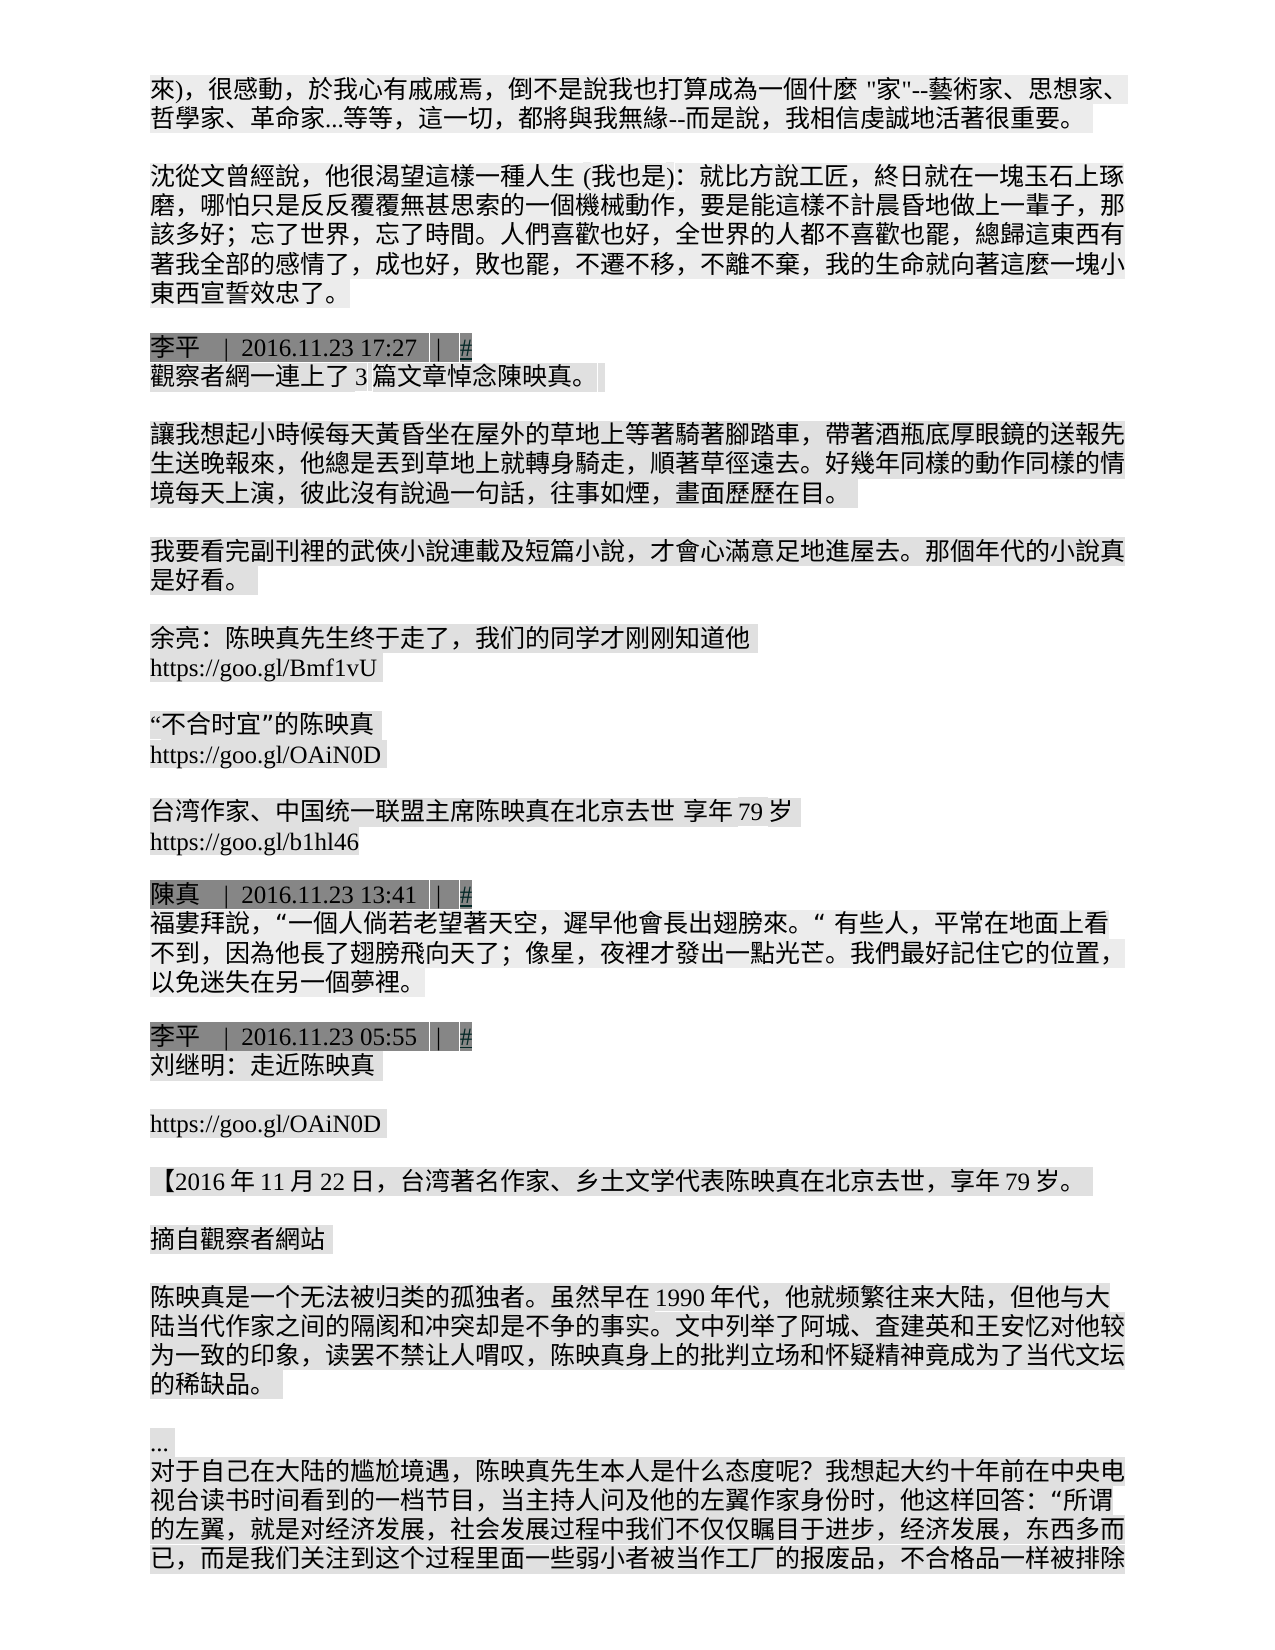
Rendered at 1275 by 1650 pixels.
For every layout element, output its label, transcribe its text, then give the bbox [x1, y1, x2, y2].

text 福婁拜說，“一個人倘若老望著天空，遲早他會長出翅膀來。“ 有些人，平常在地面上看不到，因為他長了翅膀飛向天了；像星，夜裡才發出一點光芒。我們最好記住它的位置，以免迷失在另一個夢裡。 [150, 909, 1125, 997]
text 觀察者網一連上了3篇文章悼念陳映真。 讓我想起小時候每天黃昏坐在屋外的草地上等著騎著腳踏車，帶著酒瓶底厚眼鏡的送報先生送晚報來，他總是丟到草地上就轉身騎走，順著草徑遠去。好幾年同樣的動作同樣的情境每天上演，彼此沒有說過一句話，往事如煙，畫面歷歷在目。 我要看完副刊裡的武俠小說連載及短篇小說，才會心滿意足地進屋去。那個年代的小說真是好看。 余亮：陈映真先生终于走了，我们的同学才刚刚知道他 https://goo.gl/Bmf1vU “不合时宜”的陈映真 https://goo.gl/OAiN0D 台湾作家、中国统一联盟主席陈映真在北京去世 享年79岁 https://goo.gl/b1hl46 [150, 362, 1125, 855]
text 刘继明：走近陈映真 https://goo.gl/OAiN0D 【2016年11月22日，台湾著名作家、乡土文学代表陈映真在北京去世，享年79岁。 摘自觀察者網站 陈映真是一个无法被归类的孤独者。虽然早在1990年代，他就频繁往来大陆，但他与大陆当代作家之间的隔阂和冲突却是不争的事实。文中列举了阿城、査建英和王安忆对他较为一致的印象，读罢不禁让人喟叹，陈映真身上的批判立场和怀疑精神竟成为了当代文坛的稀缺品。 ... 对于自己在大陆的尴尬境遇，陈映真先生本人是什么态度呢？我想起大约十年前在中央电视台读书时间看到的一档节目，当主持人问及他的左翼作家身份时，他这样回答：“所谓的左翼，就是对经济发展，社会发展过程中我们不仅仅瞩目于进步，经济发展，东西多而已，而是我们关注到这个过程里面一些弱小者被当作工厂的报废品，不合格品一样被排除 [150, 1051, 1125, 1574]
text 李平 | 2016.11.23 05:55 | # [150, 1022, 1125, 1051]
text 也許有些事是確定的： 好人都很像個 "人"，血肉鮮明。混蛋則像個稻草人，蒼白，空洞，通常依附、抬舉著某種外在身份；長得有點像人，但也只是像而已。 好人關心的是"人"，是生命，是痛苦，儘管他表面上談的是事情，是概念，是政治，是音樂文學藝術。混蛋則除了關心一己利害之外，其實什麼也不關心，儘管表面上高舉著某種顏色與立場，骨子裏卻是空的，只是一種為己謀名謀利的工具。不管什麼顏色的旗幟下都有混蛋，目前以綠色居多，幾乎一面倒，看不到幾個善類。所謂 "人何寥落鬼何多"，人很罕見，鬼怪卻橫行四處。 良哲傳給我看一篇陳映真寫的 "如果我能從頭來過"(因為是用LINE傳的影像檔，貼不出來)，很感動，於我心有戚戚焉，倒不是說我也打算成為一個什麼 "家"--藝術家、思想家、哲學家、革命家...等等，這一切，都將與我無緣--而是說，我相信虔誠地活著很重要。 沈從文曾經說，他很渴望這樣一種人生 (我也是)：就比方說工匠，終日就在一塊玉石上琢磨，哪怕只是反反覆覆無甚思索的一個機械動作，要是能這樣不計晨昏地做上一輩子，那該多好；忘了世界，忘了時間。人們喜歡也好，全世界的人都不喜歡也罷，總歸這東西有著我全部的感情了，成也好，敗也罷，不遷不移，不離不棄，我的生命就向著這麼一塊小東西宣誓效忠了。 [150, 75, 1125, 308]
text 李平 | 2016.11.23 17:27 | # [150, 333, 1125, 362]
text 陳真 | 2016.11.23 13:41 | # [150, 880, 1125, 909]
